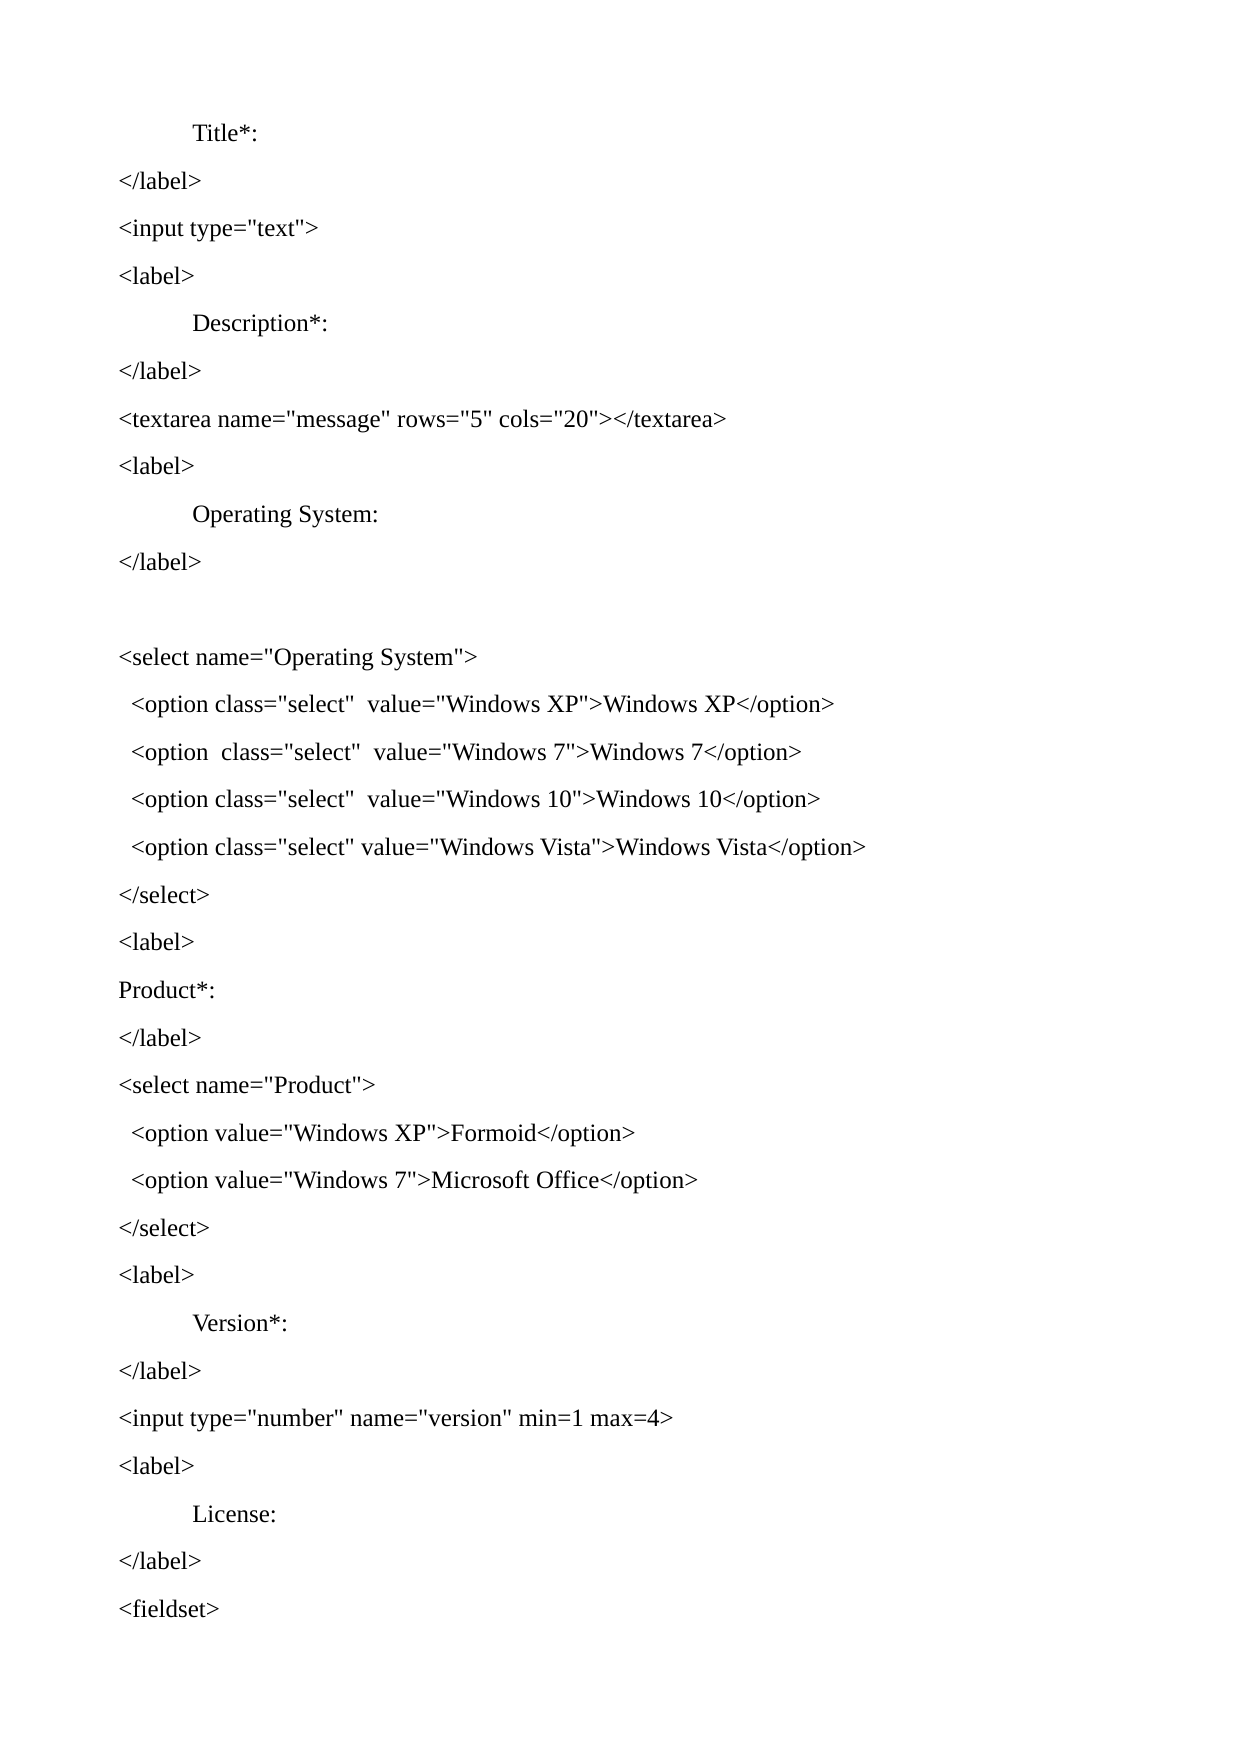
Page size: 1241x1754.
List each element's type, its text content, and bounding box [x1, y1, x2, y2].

text Version*: [118, 1308, 1122, 1337]
text Product*: [118, 975, 1122, 1004]
text </label> [118, 166, 1122, 194]
text <label> [118, 927, 1122, 956]
text <label> [118, 451, 1122, 480]
text </label> [118, 1546, 1122, 1575]
text <option value="Windows 7">Microsoft Office</option> [118, 1165, 1122, 1194]
text </select> [118, 880, 1122, 908]
text </label> [118, 547, 1122, 575]
text <select name="Product"> [118, 1070, 1122, 1099]
text <option class="select" value="Windows 7">Windows 7</option> [118, 737, 1122, 766]
text <label> [118, 1451, 1122, 1480]
text </label> [118, 1356, 1122, 1384]
text <input type="text"> [118, 213, 1122, 242]
text <option class="select" value="Windows Vista">Windows Vista</option> [118, 832, 1122, 861]
text <option class="select" value="Windows 10">Windows 10</option> [118, 784, 1122, 813]
text <textarea name="message" rows="5" cols="20"></textarea> [118, 404, 1122, 432]
text Operating System: [118, 499, 1122, 528]
text Title*: [118, 118, 1122, 147]
text Description*: [118, 308, 1122, 337]
text <option value="Windows XP">Formoid</option> [118, 1118, 1122, 1147]
text </label> [118, 1023, 1122, 1051]
text <label> [118, 261, 1122, 290]
text <select name="Operating System"> [118, 642, 1122, 671]
text </label> [118, 356, 1122, 385]
text </select> [118, 1213, 1122, 1242]
text <label> [118, 1261, 1122, 1289]
text <input type="number" name="version" min=1 max=4> [118, 1403, 1122, 1432]
text License: [118, 1499, 1122, 1527]
text <option class="select" value="Windows XP">Windows XP</option> [118, 689, 1122, 718]
text <fieldset> [118, 1594, 1122, 1623]
